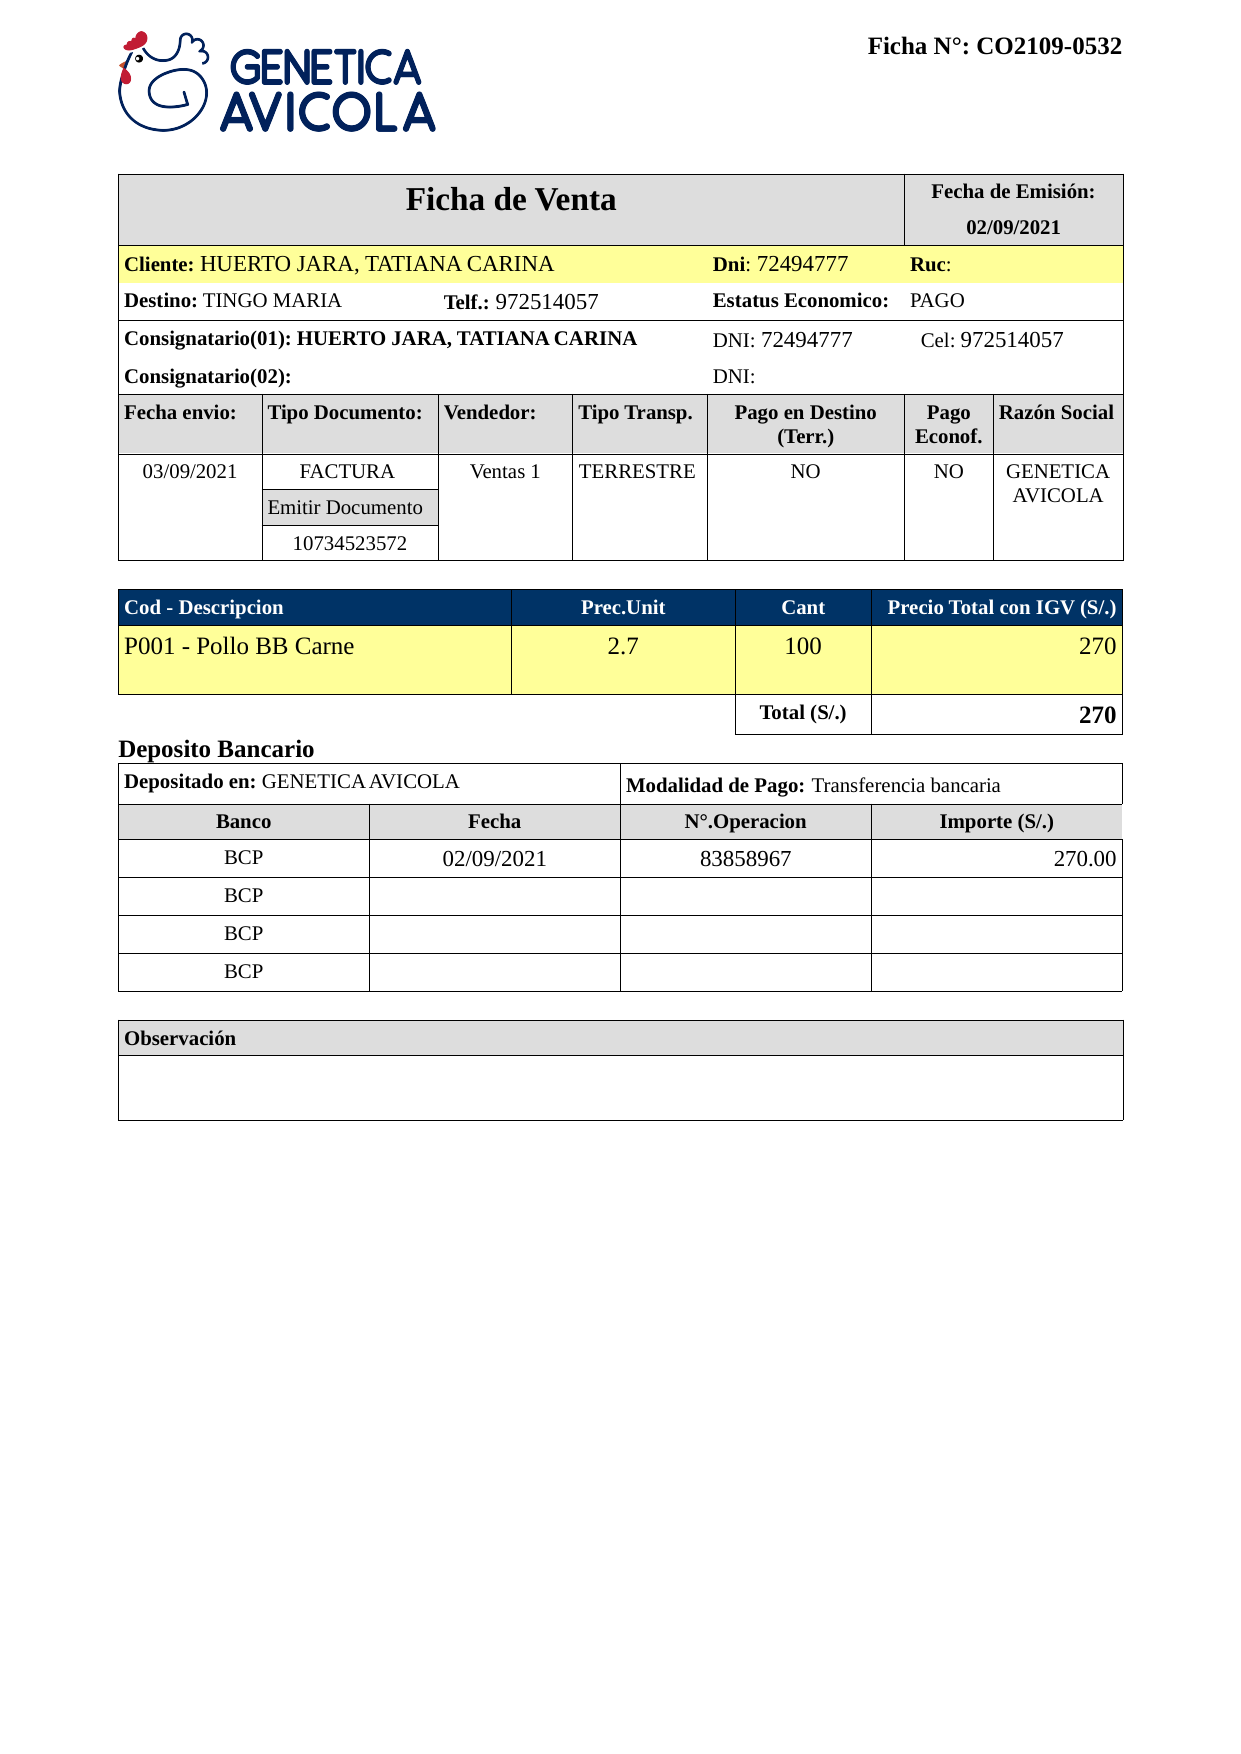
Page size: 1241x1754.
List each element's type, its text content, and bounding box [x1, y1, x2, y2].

table_cell P001 - Pollo BB Carne [119, 626, 511, 694]
table_cell 2.7 [512, 626, 735, 694]
table_cell 270 [872, 695, 1122, 734]
table_cell NO [905, 455, 993, 560]
table_cell Estatus Economico: [707, 283, 904, 320]
table_header Fecha de Emisión: [905, 175, 1123, 209]
table_cell Fecha envio: [119, 395, 262, 453]
table_cell BCP [119, 840, 369, 877]
table_cell 270.00 [872, 840, 1122, 877]
table_cell 10734523572 [263, 526, 438, 560]
table_cell BCP [119, 954, 369, 991]
table_cell 02/09/2021 [370, 840, 620, 877]
table_cell Importe (S/.) [872, 805, 1122, 839]
table_cell Ruc: [904, 246, 1123, 283]
table_header Cod - Descripcion [119, 590, 511, 625]
table_cell Consignatario(01): HUERTO JARA, TATIANA CARINA [119, 321, 707, 358]
table_cell N°.Operacion [621, 805, 871, 839]
table_header Ficha de Venta [119, 175, 904, 245]
table_cell 03/09/2021 [119, 455, 262, 560]
table_cell Destino: TINGO MARIA [119, 283, 438, 320]
table_cell DNI: 72494777 [707, 321, 915, 358]
table_cell [621, 878, 871, 915]
table_cell [872, 878, 1122, 915]
table_header Prec.Unit [512, 590, 735, 625]
table_header Modalidad de Pago: Transferencia bancaria [621, 764, 1122, 803]
table_cell [370, 954, 620, 991]
text Deposito Bancario [118, 734, 1122, 763]
picture [118, 31, 436, 132]
table_cell Pago Econof. [905, 395, 993, 453]
table_cell Consignatario(02): [119, 358, 707, 394]
table_header Cant [736, 590, 871, 625]
table_header Observación [119, 1021, 1123, 1055]
table_cell [119, 1056, 1123, 1119]
table_cell Cel: 972514057 [915, 321, 1123, 358]
table_cell Total (S/.) [736, 695, 871, 734]
table_cell [511, 695, 735, 734]
table_cell Emitir Documento [263, 490, 438, 525]
table_cell 270 [872, 626, 1122, 694]
table_cell Vendedor: [439, 395, 572, 453]
table_cell Tipo Transp. [573, 395, 707, 453]
table_cell Dni: 72494777 [707, 246, 904, 283]
table_cell NO [708, 455, 904, 560]
table_header Depositado en: GENETICA AVICOLA [119, 764, 620, 803]
table_cell Tipo Documento: [263, 395, 438, 453]
table_cell 100 [736, 626, 871, 694]
table_cell Ventas 1 [439, 455, 572, 560]
table_cell [872, 916, 1122, 953]
table_cell FACTURA [263, 455, 438, 489]
table_cell GENETICA AVICOLA [994, 455, 1123, 560]
table_cell BCP [119, 916, 369, 953]
table_header Precio Total con IGV (S/.) [872, 590, 1122, 625]
table_cell [370, 916, 620, 953]
table_cell [370, 878, 620, 915]
table_cell Razón Social [994, 395, 1123, 453]
table_cell [872, 954, 1122, 991]
table_cell TERRESTRE [573, 455, 707, 560]
table_cell Banco [119, 805, 369, 839]
table_cell PAGO [904, 283, 1123, 320]
table_cell Telf.: 972514057 [438, 283, 707, 320]
table_cell Pago en Destino (Terr.) [708, 395, 904, 453]
table_cell Cliente: HUERTO JARA, TATIANA CARINA [119, 246, 707, 283]
table_cell BCP [119, 878, 369, 915]
table_cell Fecha [370, 805, 620, 839]
table_cell 83858967 [621, 840, 871, 877]
table_cell DNI: [707, 358, 1123, 394]
table_cell [621, 916, 871, 953]
table_cell [118, 695, 511, 734]
table_cell [621, 954, 871, 991]
table_cell 02/09/2021 [905, 209, 1123, 245]
